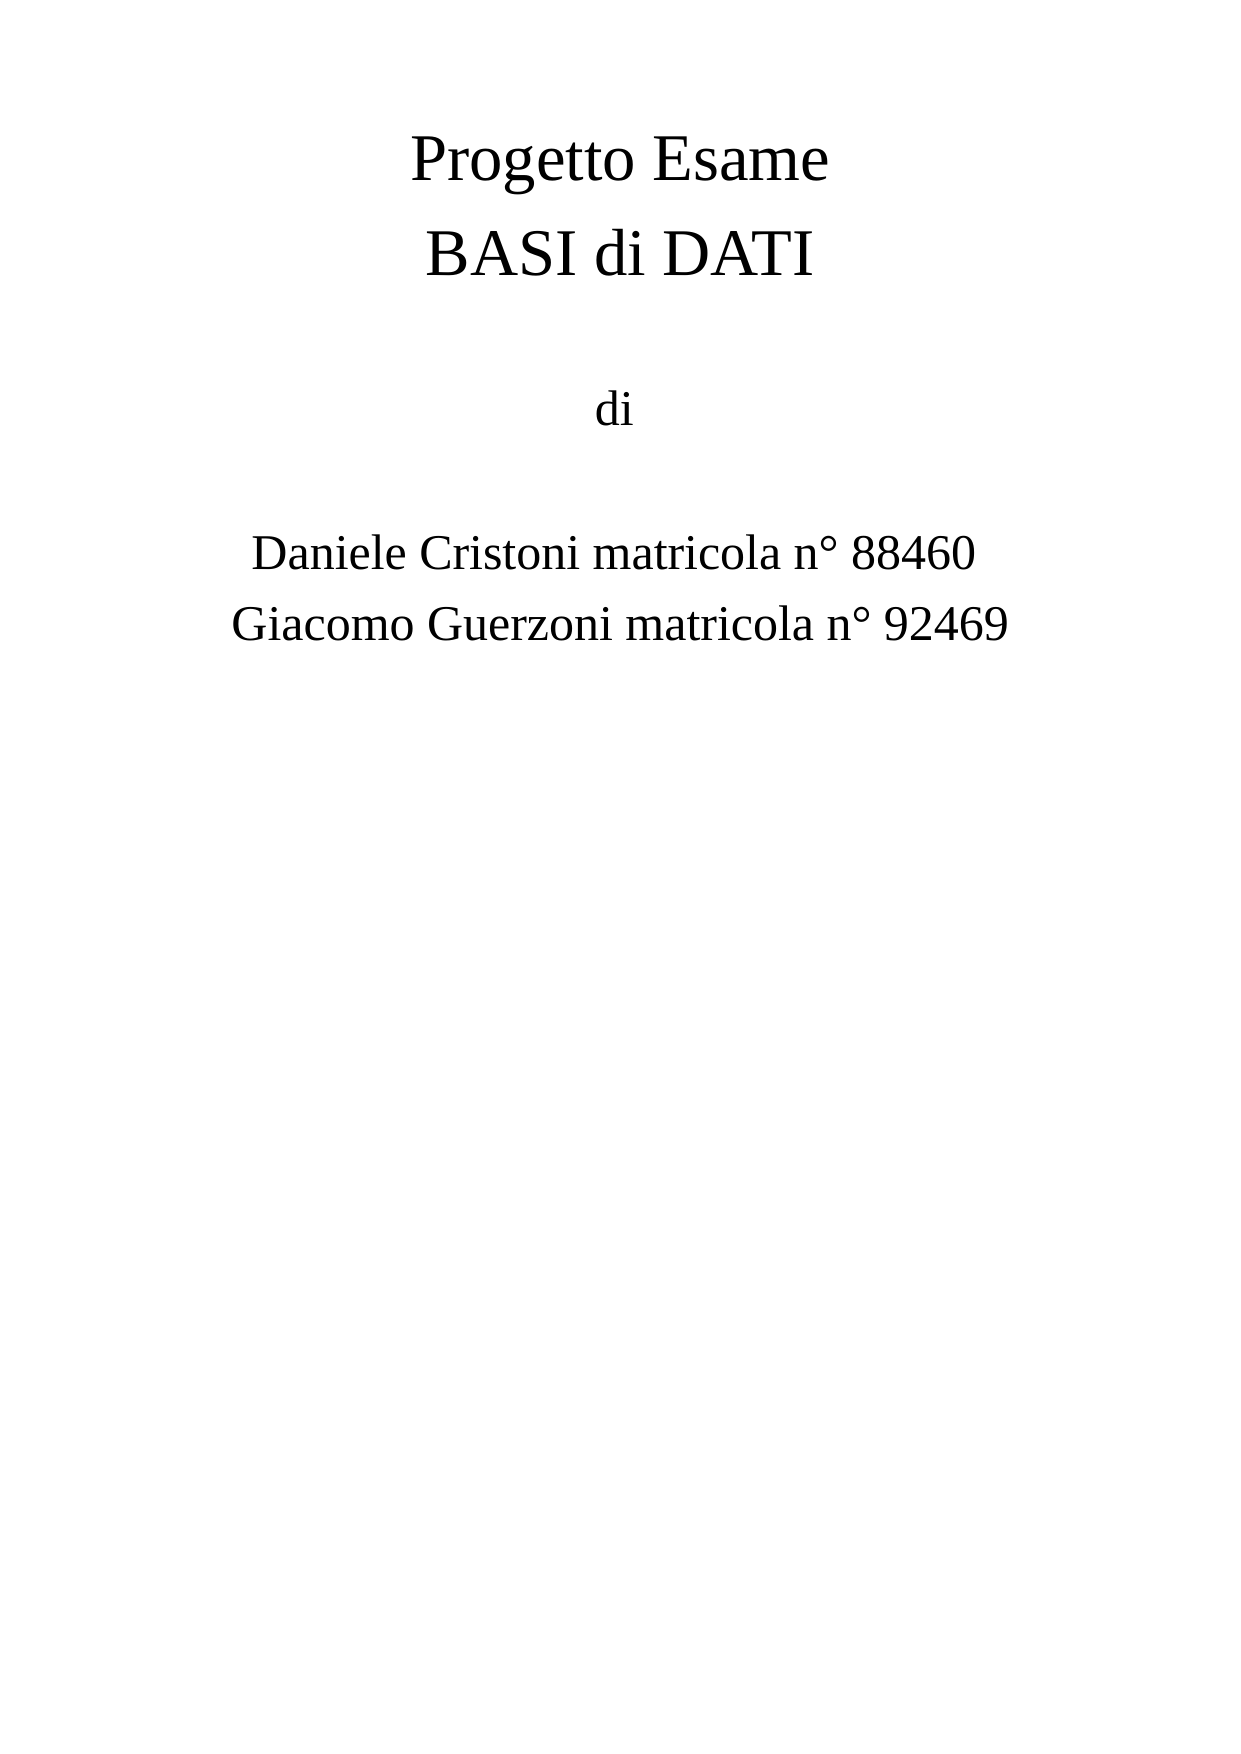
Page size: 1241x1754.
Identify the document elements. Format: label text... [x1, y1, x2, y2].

text Giacomo Guerzoni matricola n° 92469 [118, 594, 1122, 652]
text Daniele Cristoni matricola n° 88460 [118, 522, 1122, 580]
text Progetto Esame [118, 118, 1122, 195]
text BASI di DATI [118, 213, 1122, 289]
text di [118, 379, 1122, 437]
